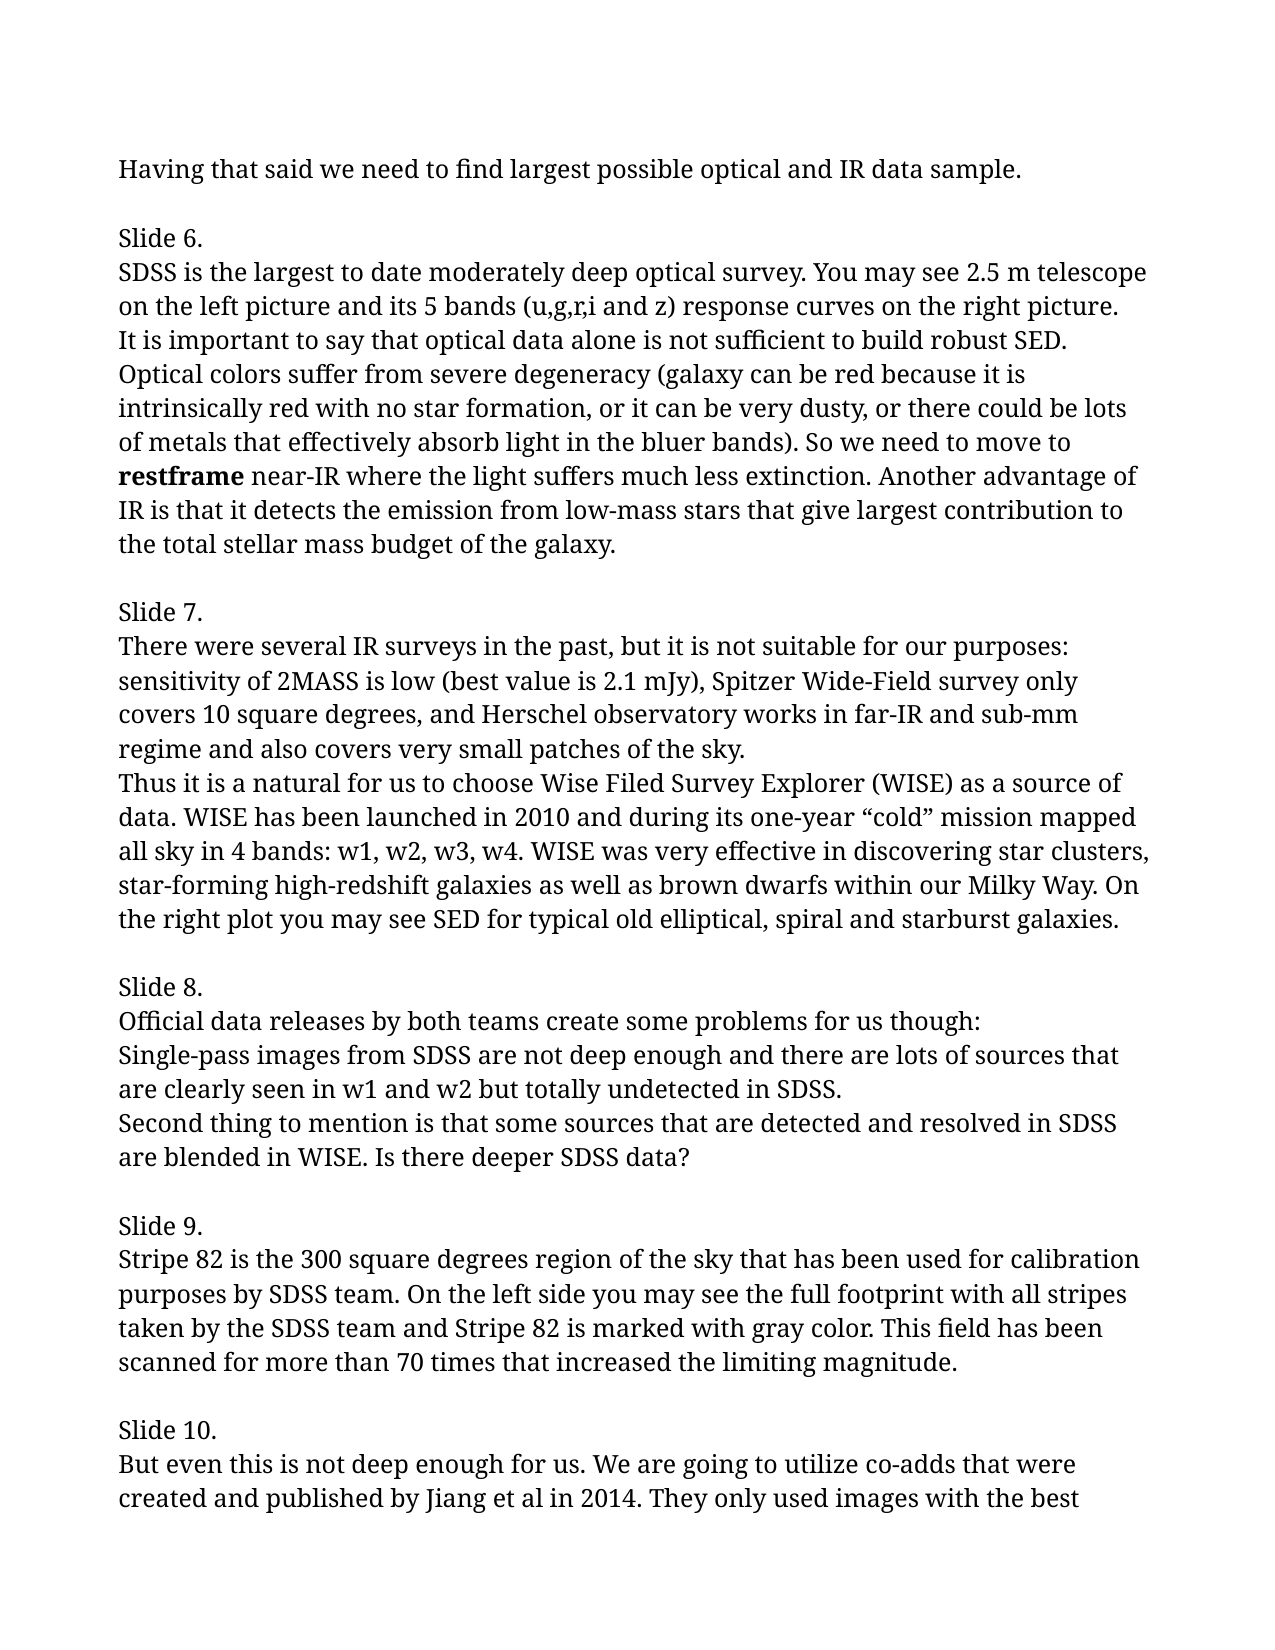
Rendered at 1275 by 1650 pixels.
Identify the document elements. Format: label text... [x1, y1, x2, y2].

text Slide 8. [118, 970, 1157, 1004]
text There were several IR surveys in the past, but it is not suitable for our purposes: sensitivity of 2MASS is low (best value is 2.1 mJy), Spitzer Wide-Field survey only covers 10 square degrees, and Herschel observatory works in far-IR and sub-mm regime and also covers very small patches of the sky. [118, 629, 1157, 765]
text Stripe 82 is the 300 square degrees region of the sky that has been used for calibration purposes by SDSS team. On the left side you may see the full footprint with all stripes taken by the SDSS team and Stripe 82 is marked with gray color. This field has been scanned for more than 70 times that increased the limiting magnitude. [118, 1242, 1157, 1378]
text Single-pass images from SDSS are not deep enough and there are lots of sources that are clearly seen in w1 and w2 but totally undetected in SDSS. [118, 1038, 1157, 1106]
text Official data releases by both teams create some problems for us though: [118, 1004, 1157, 1038]
text It is important to say that optical data alone is not sufficient to build robust SED. Optical colors suffer from severe degeneracy (galaxy can be red because it is intrinsically red with no star formation, or it can be very dusty, or there could be lots of metals that effectively absorb light in the bluer bands). So we need to move to restframe near-IR where the light suffers much less extinction. Another advantage of IR is that it detects the emission from low-mass stars that give largest contribution to the total stellar mass budget of the galaxy. [118, 322, 1157, 561]
text Slide 6. [118, 220, 1157, 254]
text Slide 7. [118, 595, 1157, 629]
text But even this is not deep enough for us. We are going to utilize co-adds that were created and published by Jiang et al in 2014. They only used images with the best [118, 1447, 1157, 1515]
text Slide 9. [118, 1208, 1157, 1242]
text Slide 10. [118, 1412, 1157, 1447]
text Second thing to mention is that some sources that are detected and resolved in SDSS are blended in WISE. Is there deeper SDSS data? [118, 1106, 1157, 1174]
text Having that said we need to find largest possible optical and IR data sample. [118, 152, 1157, 186]
text Thus it is a natural for us to choose Wise Filed Survey Explorer (WISE) as a source of data. WISE has been launched in 2010 and during its one-year “cold” mission mapped all sky in 4 bands: w1, w2, w3, w4. WISE was very effective in discovering star clusters, star-forming high-redshift galaxies as well as brown dwarfs within our Milky Way. On the right plot you may see SED for typical old elliptical, spiral and starburst galaxies. [118, 765, 1157, 936]
text SDSS is the largest to date moderately deep optical survey. You may see 2.5 m telescope on the left picture and its 5 bands (u,g,r,i and z) response curves on the right picture. [118, 254, 1157, 322]
